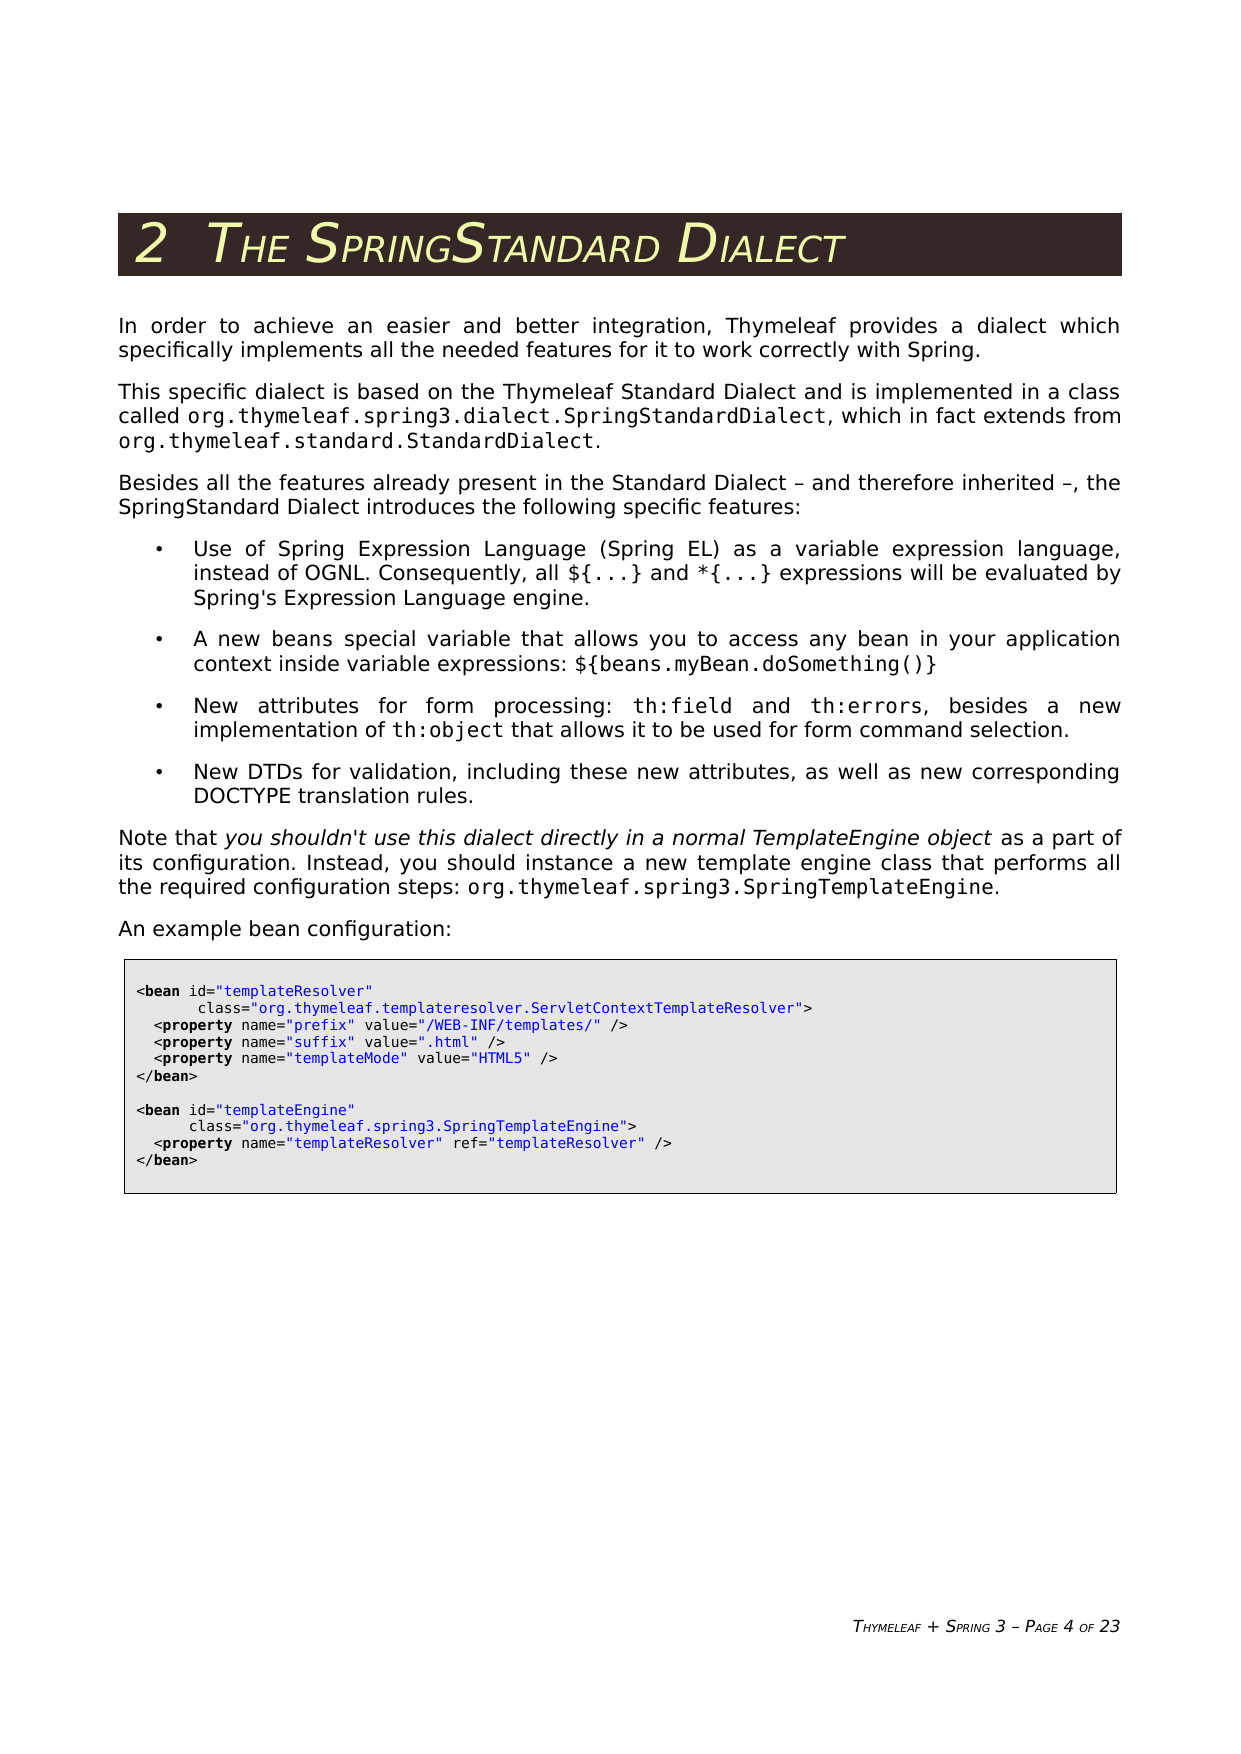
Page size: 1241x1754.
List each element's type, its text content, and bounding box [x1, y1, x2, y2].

subtitle The SpringStandard Dialect [118, 213, 1122, 276]
text This specific dialect is based on the Thymeleaf Standard Dialect and is implemented in a class called org.thymeleaf.spring3.dialect.SpringStandardDialect, which in fact extends from org.thymeleaf.standard.StandardDialect. [118, 380, 1122, 453]
list New attributes for form processing: th:field and th:errors, besides a new implementation of th:object that allows it to be used for form command selection. [156, 694, 1122, 742]
text Besides all the features already present in the Standard Dialect – and therefore inherited –, the SpringStandard Dialect introduces the following specific features: [118, 471, 1122, 519]
text <bean id="templateResolver" class="org.thymeleaf.templateresolver.ServletContextTemplateResolver"> <property name="prefix" value="/WEB-INF/templates/" /> <property name="suffix" value=".html" /> <property name="templateMode" value="HTML5" /> </bean> <bean id="templateEngine" class="org.thymeleaf.spring3.SpringTemplateEngine"> <property name="templateResolver" ref="templateResolver" /> </bean> [125, 960, 1116, 1193]
text Note that you shouldn't use this dialect directly in a normal TemplateEngine object as a part of its configuration. Instead, you should instance a new template engine class that performs all the required configuration steps: org.thymeleaf.spring3.SpringTemplateEngine. [118, 826, 1122, 899]
text In order to achieve an easier and better integration, Thymeleaf provides a dialect which specifically implements all the needed features for it to work correctly with Spring. [118, 314, 1122, 362]
list New DTDs for validation, including these new attributes, as well as new corresponding DOCTYPE translation rules. [156, 760, 1122, 808]
list Use of Spring Expression Language (Spring EL) as a variable expression language, instead of OGNL. Consequently, all ${...} and *{...} expressions will be evaluated by Spring's Expression Language engine. [156, 537, 1122, 610]
text An example bean configuration: [118, 917, 1122, 941]
list A new beans special variable that allows you to access any bean in your application context inside variable expressions: ${beans.myBean.doSomething()} [156, 627, 1122, 676]
